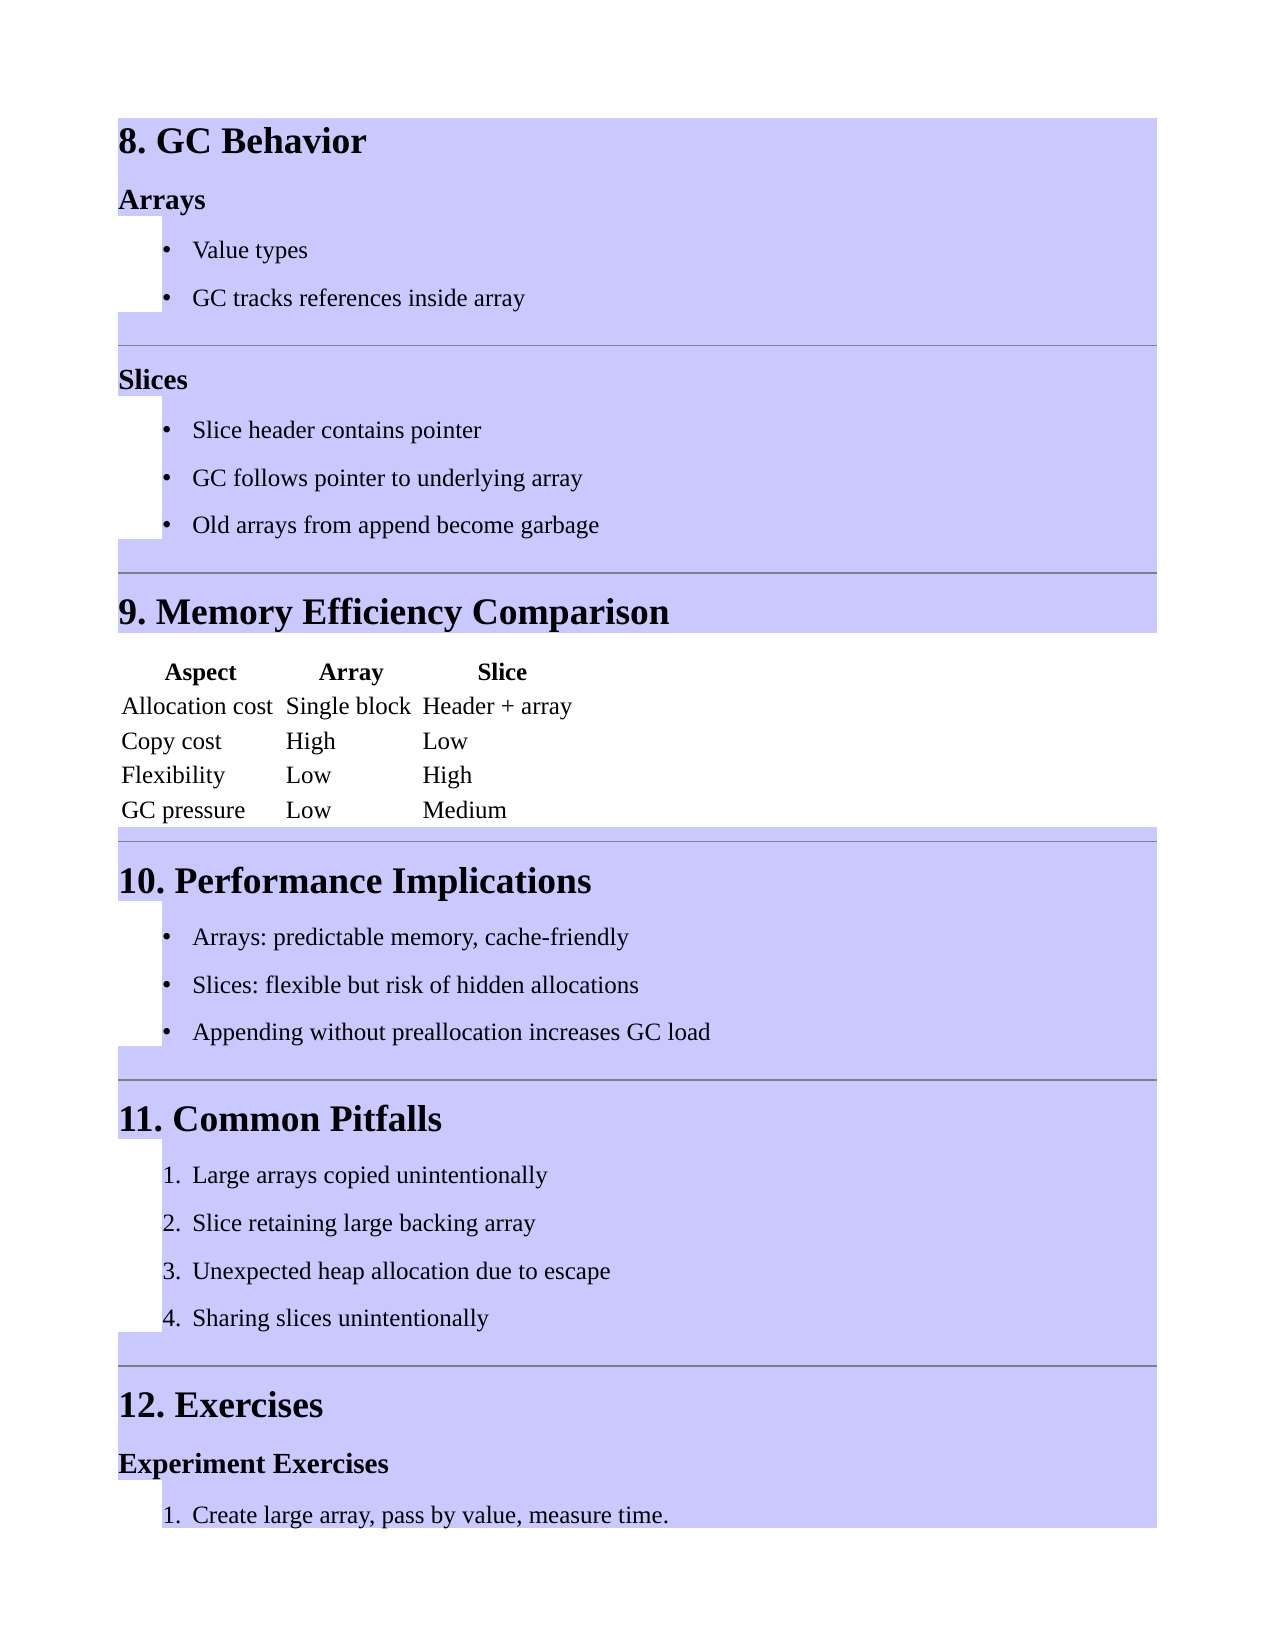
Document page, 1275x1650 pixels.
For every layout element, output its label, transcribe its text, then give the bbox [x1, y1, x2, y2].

table_header Slice [419, 654, 585, 688]
table_cell Header + array [419, 688, 585, 723]
list Slice retaining large backing array [162, 1208, 1157, 1237]
list Slice header contains pointer [162, 415, 1157, 444]
subtitle 12. Exercises [118, 1382, 1157, 1426]
table_cell Medium [419, 792, 585, 827]
list Sharing slices unintentionally [162, 1303, 1157, 1332]
table_cell Low [283, 792, 419, 827]
subtitle Experiment Exercises [118, 1447, 1157, 1480]
list GC follows pointer to underlying array [162, 463, 1157, 492]
subtitle 11. Common Pitfalls [118, 1096, 1157, 1139]
list Appending without preallocation increases GC load [162, 1017, 1157, 1046]
table_cell High [283, 723, 419, 757]
list Large arrays copied unintentionally [162, 1161, 1157, 1189]
table_header Array [283, 654, 419, 688]
table_cell Low [283, 758, 419, 792]
table_cell Copy cost [118, 723, 283, 757]
table_cell Single block [283, 688, 419, 723]
subtitle 8. GC Behavior [118, 118, 1157, 161]
subtitle Slices [118, 362, 1157, 396]
subtitle 9. Memory Efficiency Comparison [118, 589, 1157, 633]
list Create large array, pass by value, measure time. [162, 1500, 1157, 1528]
table_cell Allocation cost [118, 688, 283, 723]
table_cell High [419, 758, 585, 792]
list Arrays: predictable memory, cache-friendly [162, 922, 1157, 951]
list GC tracks references inside array [162, 283, 1157, 312]
list Old arrays from append become garbage [162, 510, 1157, 539]
table_cell GC pressure [118, 792, 283, 827]
table_header Aspect [118, 654, 283, 688]
list Slices: flexible but risk of hidden allocations [162, 970, 1157, 998]
subtitle Arrays [118, 182, 1157, 216]
table_cell Low [419, 723, 585, 757]
list Value types [162, 235, 1157, 264]
table_cell Flexibility [118, 758, 283, 792]
subtitle 10. Performance Implications [118, 858, 1157, 901]
list Unexpected heap allocation due to escape [162, 1256, 1157, 1284]
